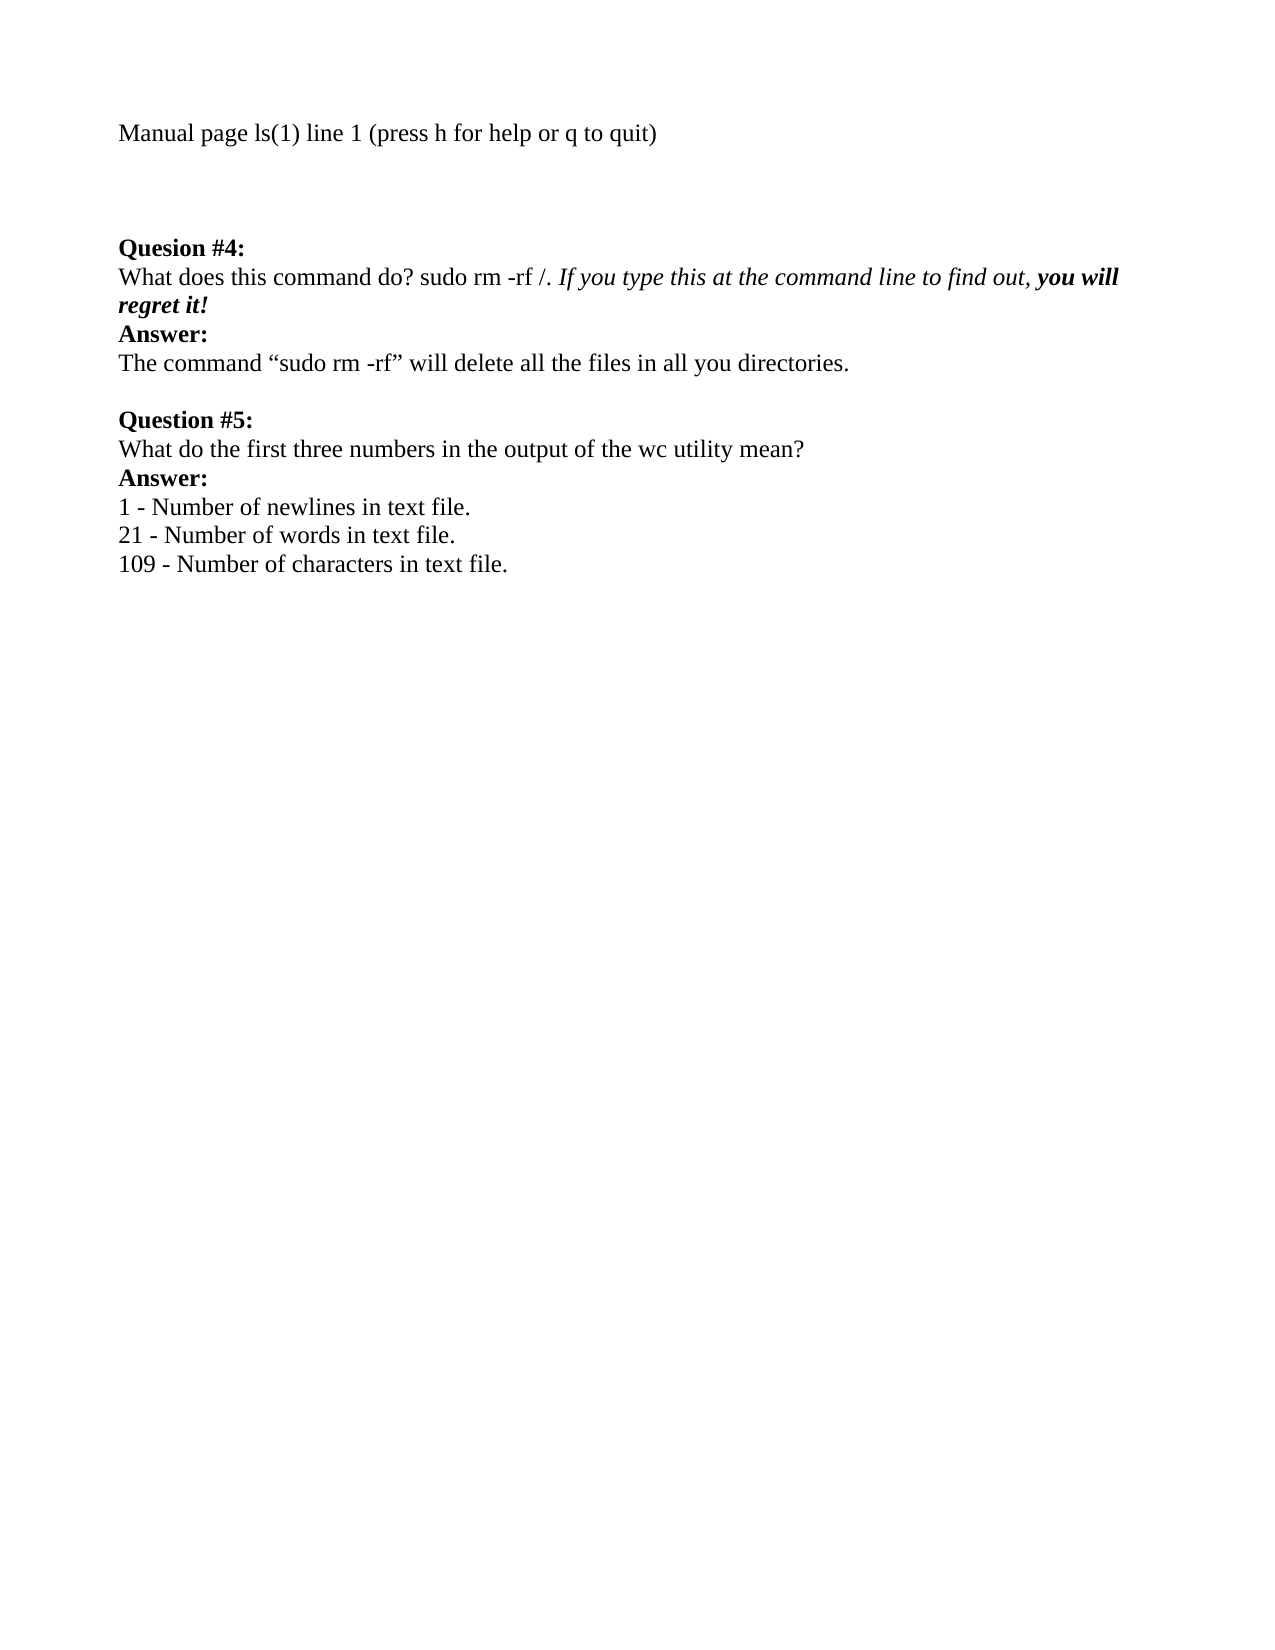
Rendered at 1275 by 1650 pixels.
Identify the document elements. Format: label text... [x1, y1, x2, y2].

text 1 - Number of newlines in text file. [118, 492, 1157, 521]
text 21 - Number of words in text file. [118, 521, 1157, 549]
text What do the first three numbers in the output of the wc utility mean? [118, 434, 1157, 463]
text Answer: [118, 463, 1157, 492]
text Quesion #4: [118, 233, 1157, 262]
text What does this command do? sudo rm -rf /. If you type this at the command line to find out, you will regret it! [118, 262, 1157, 319]
text Question #5: [118, 406, 1157, 434]
text The command “sudo rm -rf” will delete all the files in all you directories. [118, 348, 1157, 377]
text Manual page ls(1) line 1 (press h for help or q to quit) [118, 118, 1157, 147]
text Answer: [118, 319, 1157, 348]
text 109 - Number of characters in text file. [118, 549, 1157, 578]
